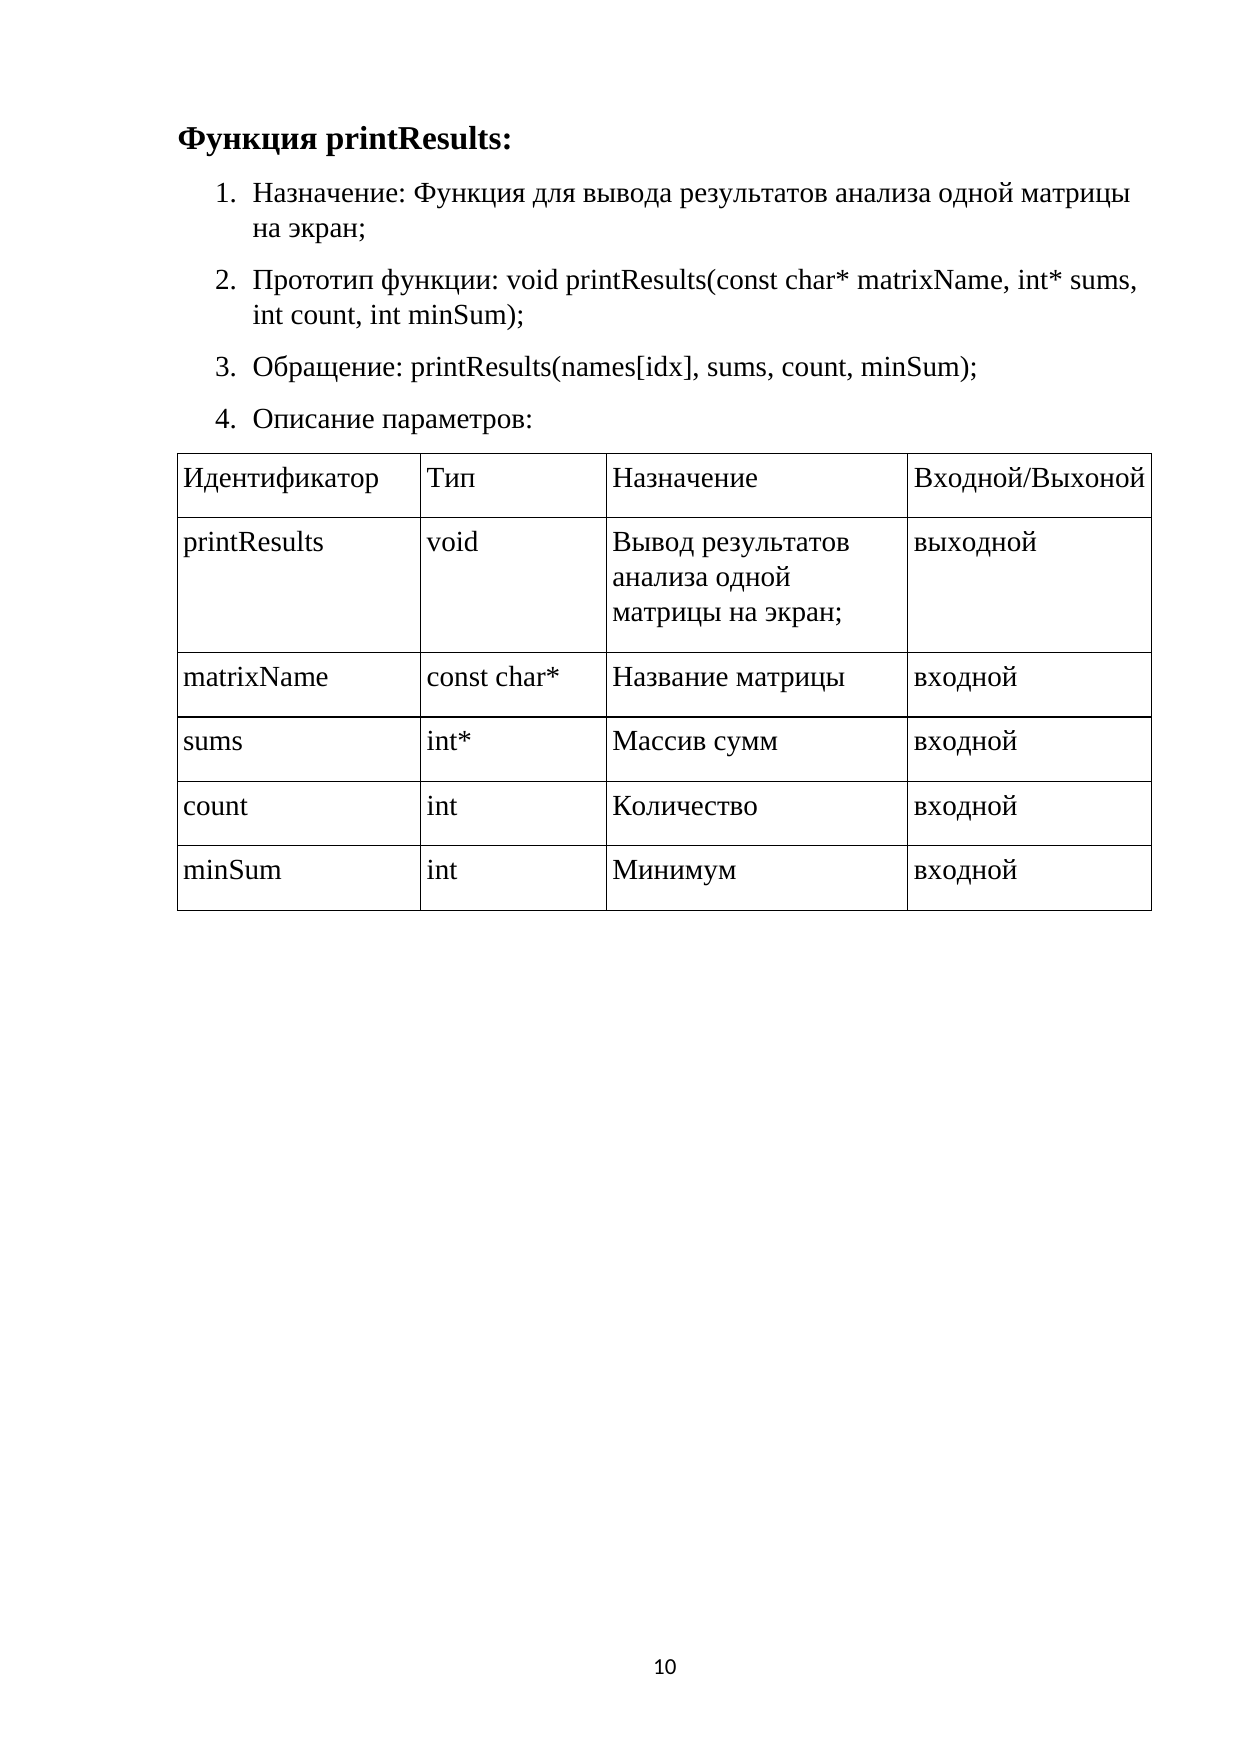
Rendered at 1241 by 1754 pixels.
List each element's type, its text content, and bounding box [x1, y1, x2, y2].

table_header Тип [421, 454, 606, 517]
text Функция printResults: [177, 118, 1152, 156]
table_header Назначение [607, 454, 907, 517]
table_cell void [421, 518, 606, 652]
table_cell int [421, 782, 606, 845]
list Назначение: Функция для вывода результатов анализа одной матрицы на экран; [215, 175, 1152, 244]
table_cell Вывод результатов анализа одной матрицы на экран; [607, 518, 907, 652]
table_header Идентификатор [178, 454, 420, 517]
table_cell matrixName [178, 653, 420, 716]
list Прототип функции: void printResults(const char* matrixName, int* sums, int count, int minSum); [215, 262, 1152, 331]
table_cell count [178, 782, 420, 845]
table_cell int* [421, 718, 606, 781]
table_cell minSum [178, 846, 420, 909]
list Описание параметров: [215, 401, 1152, 434]
table_cell Минимум [607, 846, 907, 909]
table_cell выходной [908, 518, 1151, 652]
table_cell int [421, 846, 606, 909]
table_cell Массив сумм [607, 718, 907, 781]
table_cell const char* [421, 653, 606, 716]
list Обращение: printResults(names[idx], sums, count, minSum); [215, 349, 1152, 383]
table_cell входной [908, 653, 1151, 716]
table_cell входной [908, 782, 1151, 845]
table_cell printResults [178, 518, 420, 652]
table_header Входной/Выхоной [908, 454, 1151, 517]
table_cell входной [908, 718, 1151, 781]
table_cell sums [178, 718, 420, 781]
table_cell Название матрицы [607, 653, 907, 716]
table_cell входной [908, 846, 1151, 909]
table_cell Количество [607, 782, 907, 845]
